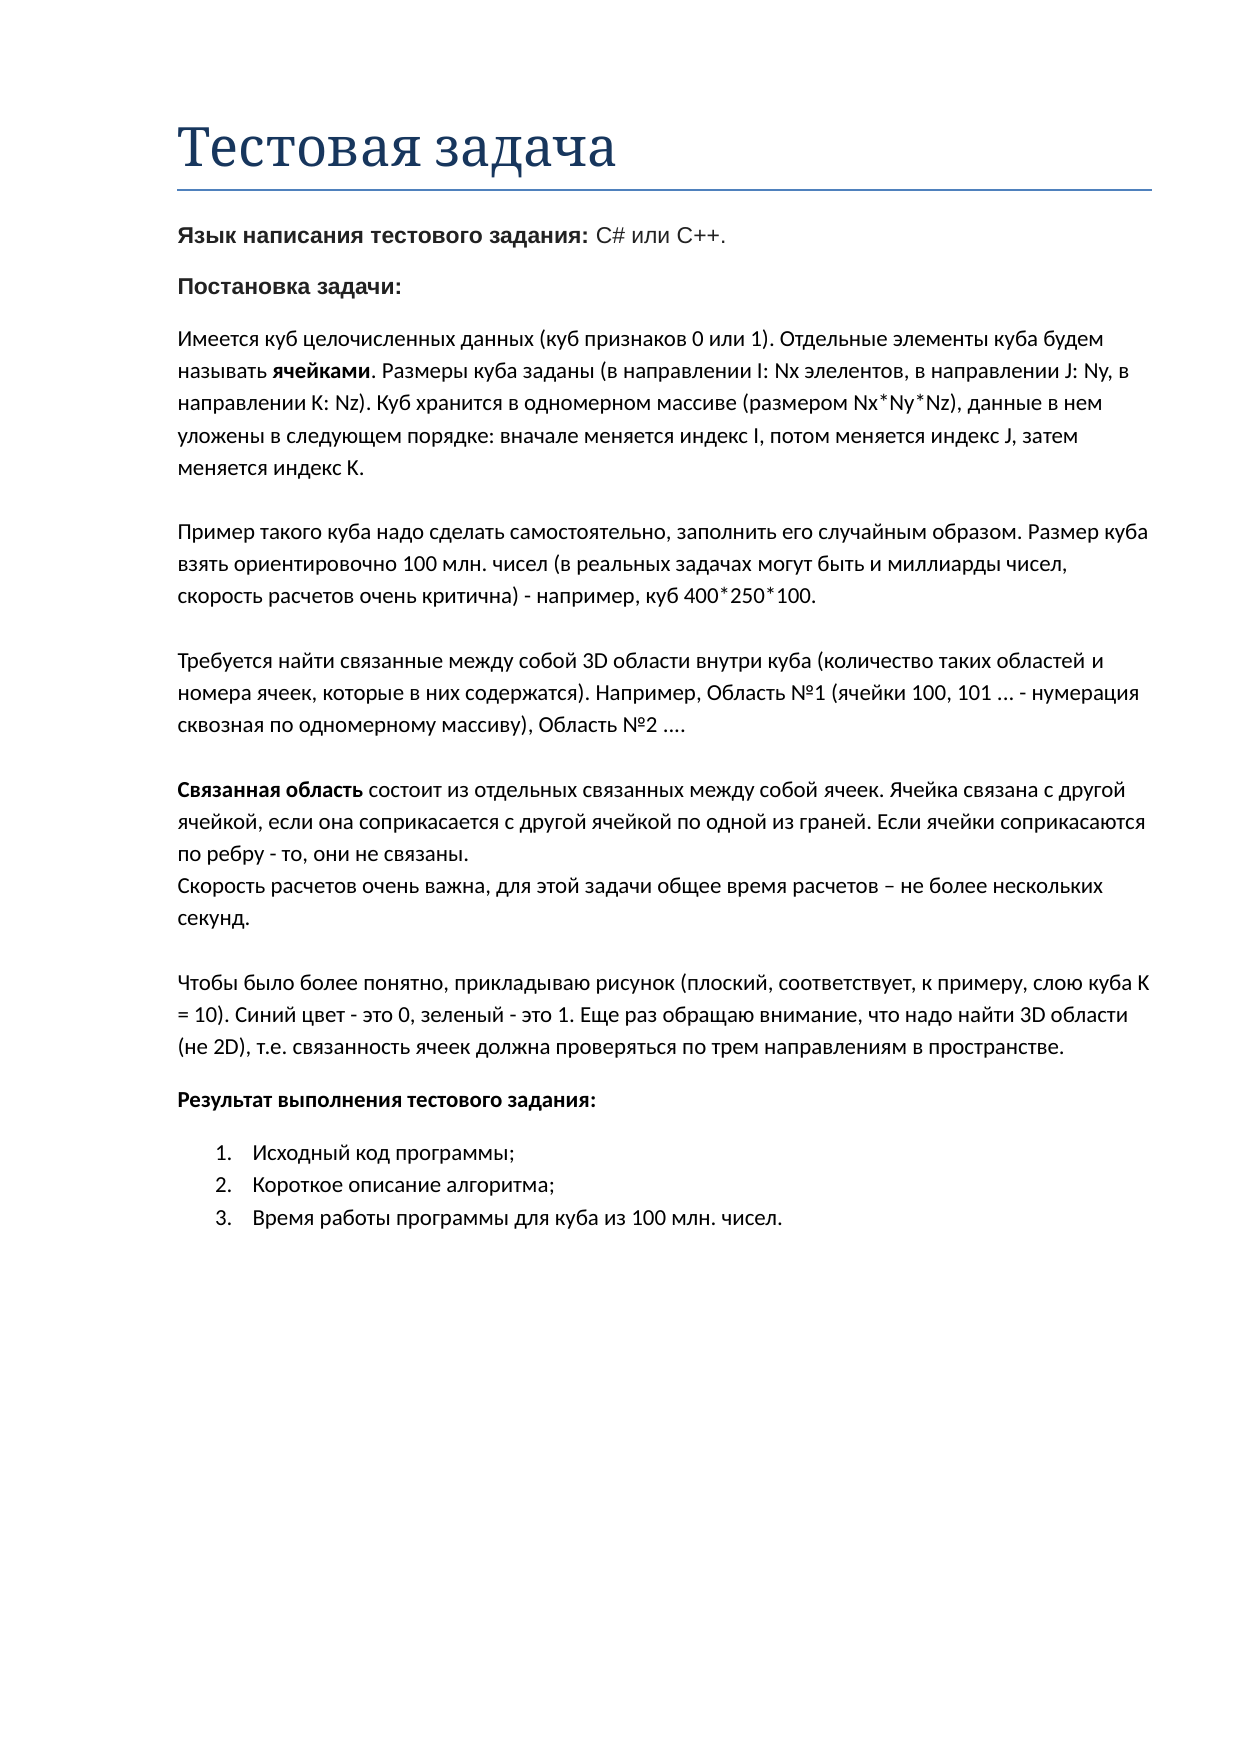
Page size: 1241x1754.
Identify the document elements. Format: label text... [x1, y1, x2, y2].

text Имеется куб целочисленных данных (куб признаков 0 или 1). Отдельные элементы куба будем называть ячейками. Размеры куба заданы (в направлении I: Nx элелентов, в направлении J: Ny, в направлении K: Nz). Куб хранится в одномерном массиве (размером Nx*Ny*Nz), данные в нем уложены в следующем порядке: вначале меняется индекс I, потом меняется индекс J, затем меняется индекс K. Пример такого куба надо сделать самостоятельно, заполнить его случайным образом. Размер куба взять ориентировочно 100 млн. чисел (в реальных задачах могут быть и миллиарды чисел, скорость расчетов очень критична) - например, куб 400*250*100. Требуется найти связанные между собой 3D области внутри куба (количество таких областей и номера ячеек, которые в них содержатся). Например, Область №1 (ячейки 100, 101 ... - нумерация сквозная по одномерному массиву), Область №2 .... Связанная область состоит из отдельных связанных между собой ячеек. Ячейка связана с другой ячейкой, если она соприкасается с другой ячейкой по одной из граней. Если ячейки соприкасаются по ребру - то, они не связаны. Скорость расчетов очень важна, для этой задачи общее время расчетов – не более нескольких секунд. Чтобы было более понятно, прикладываю рисунок (плоский, соответствует, к примеру, слою куба K = 10). Синий цвет - это 0, зеленый - это 1. Еще раз обращаю внимание, что надо найти 3D области (не 2D), т.е. связанность ячеек должна проверяться по трем направлениям в пространстве. [177, 324, 1152, 1060]
list Короткое описание алгоритма; [215, 1171, 1152, 1198]
text Язык написания тестового задания: C# или C++. [177, 222, 1152, 248]
list Исходный код программы; [215, 1138, 1152, 1166]
list Время работы программы для куба из 100 млн. чисел. [215, 1203, 1152, 1231]
title Тестовая задача [177, 118, 1152, 189]
text Результат выполнения тестового задания: [177, 1085, 1152, 1113]
text Постановка задачи: [177, 273, 1152, 299]
